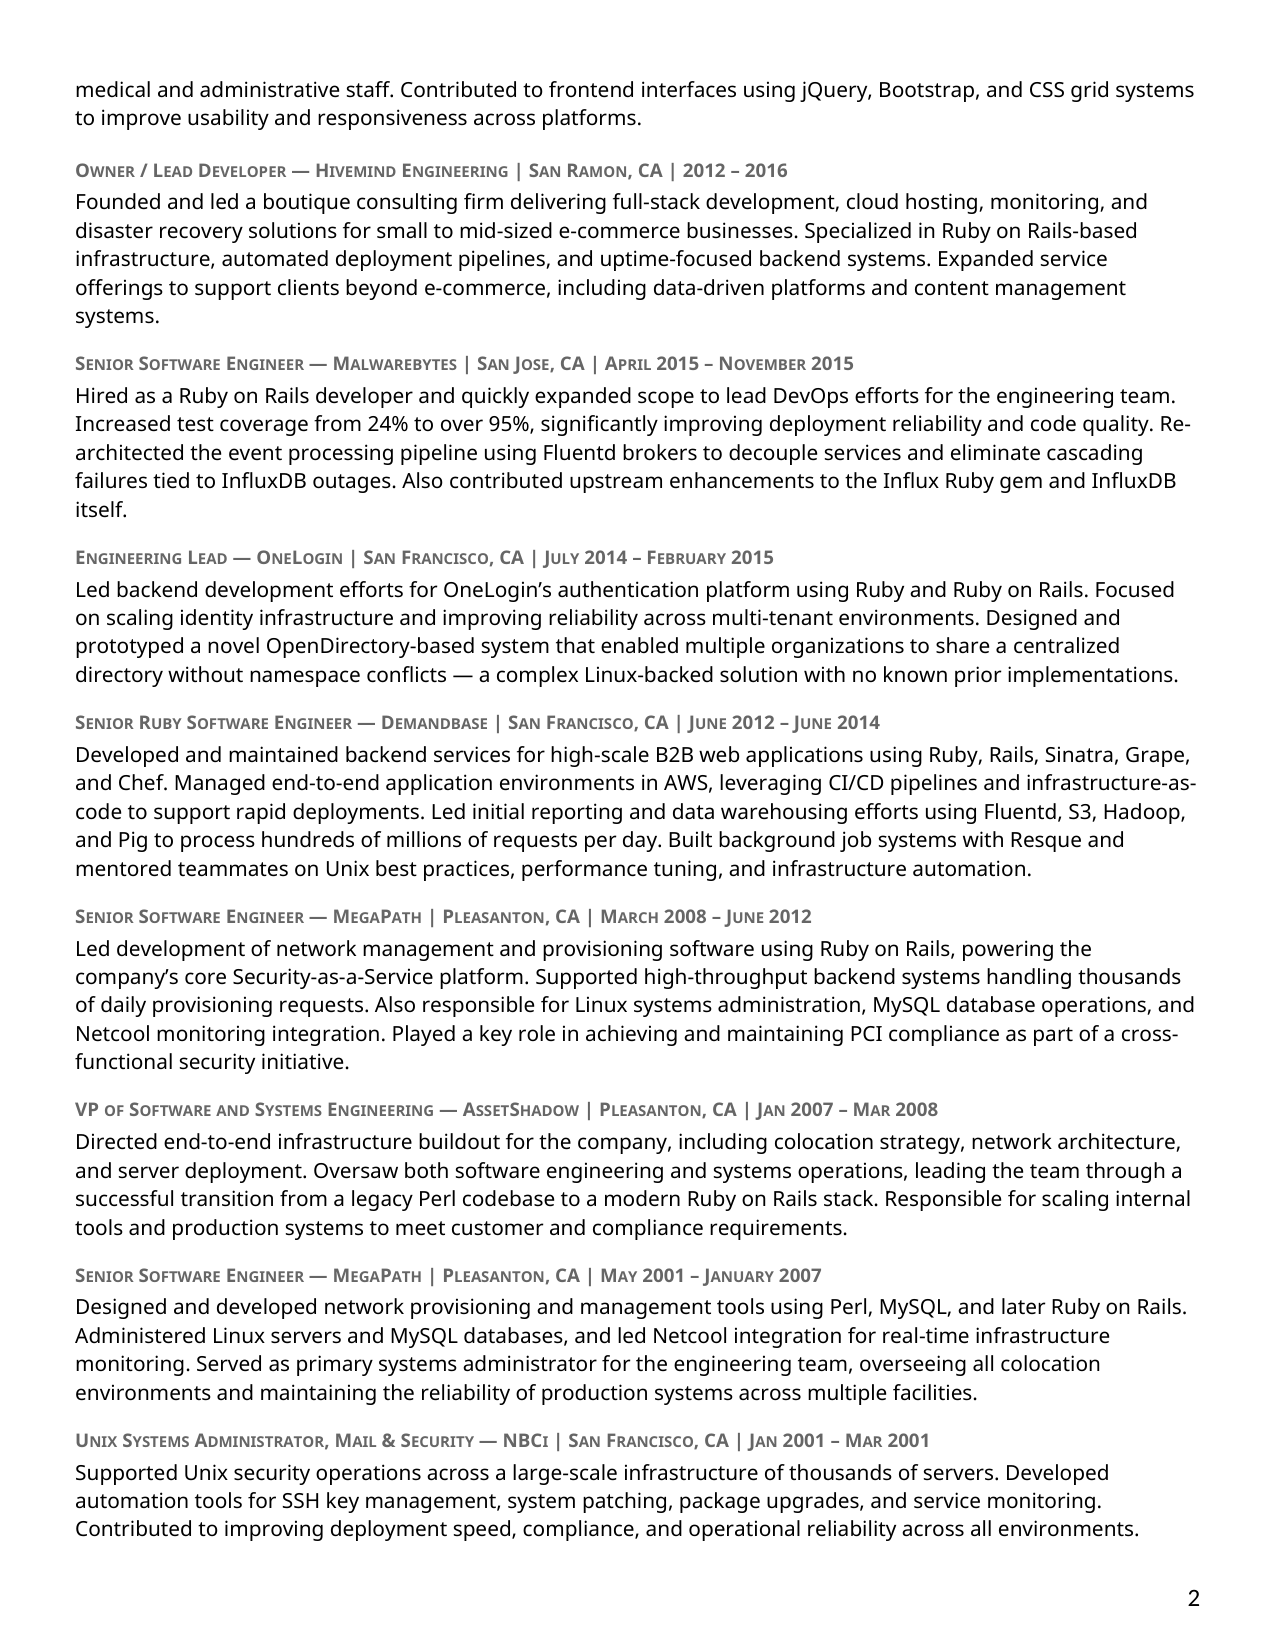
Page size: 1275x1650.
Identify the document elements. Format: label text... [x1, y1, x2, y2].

text Unix Systems Administrator, Mail & Security — NBCi | San Francisco, CA | Jan 2001 – Mar 2001 [75, 1427, 1200, 1453]
text Owner / Lead Developer — Hivemind Engineering | San Ramon, CA | 2012 – 2016 [75, 157, 1200, 182]
text Senior Software Engineer — MegaPath | Pleasanton, CA | May 2001 – January 2007 [75, 1262, 1200, 1287]
text Hired as a Ruby on Rails developer and quickly expanded scope to lead DevOps efforts for the engineering team. Increased test coverage from 24% to over 95%, significantly improving deployment reliability and code quality. Re-architected the event processing pipeline using Fluentd brokers to decouple services and eliminate cascading failures tied to InfluxDB outages. Also contributed upstream enhancements to the Influx Ruby gem and InfluxDB itself. [75, 381, 1200, 523]
text Senior Software Engineer — Malwarebytes | San Jose, CA | April 2015 – November 2015 [75, 351, 1200, 376]
text Supported Unix security operations across a large-scale infrastructure of thousands of servers. Developed automation tools for SSH key management, system patching, package upgrades, and service monitoring. Contributed to improving deployment speed, compliance, and operational reliability across all environments. [75, 1458, 1200, 1543]
text Founded and led a boutique consulting firm delivering full-stack development, cloud hosting, monitoring, and disaster recovery solutions for small to mid-sized e-commerce businesses. Specialized in Ruby on Rails-based infrastructure, automated deployment pipelines, and uptime-focused backend systems. Expanded service offerings to support clients beyond e-commerce, including data-driven platforms and content management systems. [75, 187, 1200, 330]
text Senior Ruby Software Engineer — Demandbase | San Francisco, CA | June 2012 – June 2014 [75, 709, 1200, 735]
text Designed and developed network provisioning and management tools using Perl, MySQL, and later Ruby on Rails. Administered Linux servers and MySQL databases, and led Netcool integration for real-time infrastructure monitoring. Served as primary systems administrator for the engineering team, overseeing all colocation environments and maintaining the reliability of production systems across multiple facilities. [75, 1292, 1200, 1406]
text medical and administrative staff. Contributed to frontend interfaces using jQuery, Bootstrap, and CSS grid systems to improve usability and responsiveness across platforms. [75, 75, 1200, 132]
text VP of Software and Systems Engineering — AssetShadow | Pleasanton, CA | Jan 2007 – Mar 2008 [75, 1097, 1200, 1122]
text Developed and maintained backend services for high-scale B2B web applications using Ruby, Rails, Sinatra, Grape, and Chef. Managed end-to-end application environments in AWS, leveraging CI/CD pipelines and infrastructure-as-code to support rapid deployments. Led initial reporting and data warehousing efforts using Fluentd, S3, Hadoop, and Pig to process hundreds of millions of requests per day. Built background job systems with Resque and mentored teammates on Unix best practices, performance tuning, and infrastructure automation. [75, 740, 1200, 882]
text Led backend development efforts for OneLogin’s authentication platform using Ruby and Ruby on Rails. Focused on scaling identity infrastructure and improving reliability across multi-tenant environments. Designed and prototyped a novel OpenDirectory-based system that enabled multiple organizations to share a centralized directory without namespace conflicts — a complex Linux-backed solution with no known prior implementations. [75, 575, 1200, 688]
text Engineering Lead — OneLogin | San Francisco, CA | July 2014 – February 2015 [75, 544, 1200, 570]
text Senior Software Engineer — MegaPath | Pleasanton, CA | March 2008 – June 2012 [75, 903, 1200, 928]
text Directed end-to-end infrastructure buildout for the company, including colocation strategy, network architecture, and server deployment. Oversaw both software engineering and systems operations, leading the team through a successful transition from a legacy Perl codebase to a modern Ruby on Rails stack. Responsible for scaling internal tools and production systems to meet customer and compliance requirements. [75, 1127, 1200, 1241]
text Led development of network management and provisioning software using Ruby on Rails, powering the company’s core Security-as-a-Service platform. Supported high-throughput backend systems handling thousands of daily provisioning requests. Also responsible for Linux systems administration, MySQL database operations, and Netcool monitoring integration. Played a key role in achieving and maintaining PCI compliance as part of a cross-functional security initiative. [75, 934, 1200, 1076]
